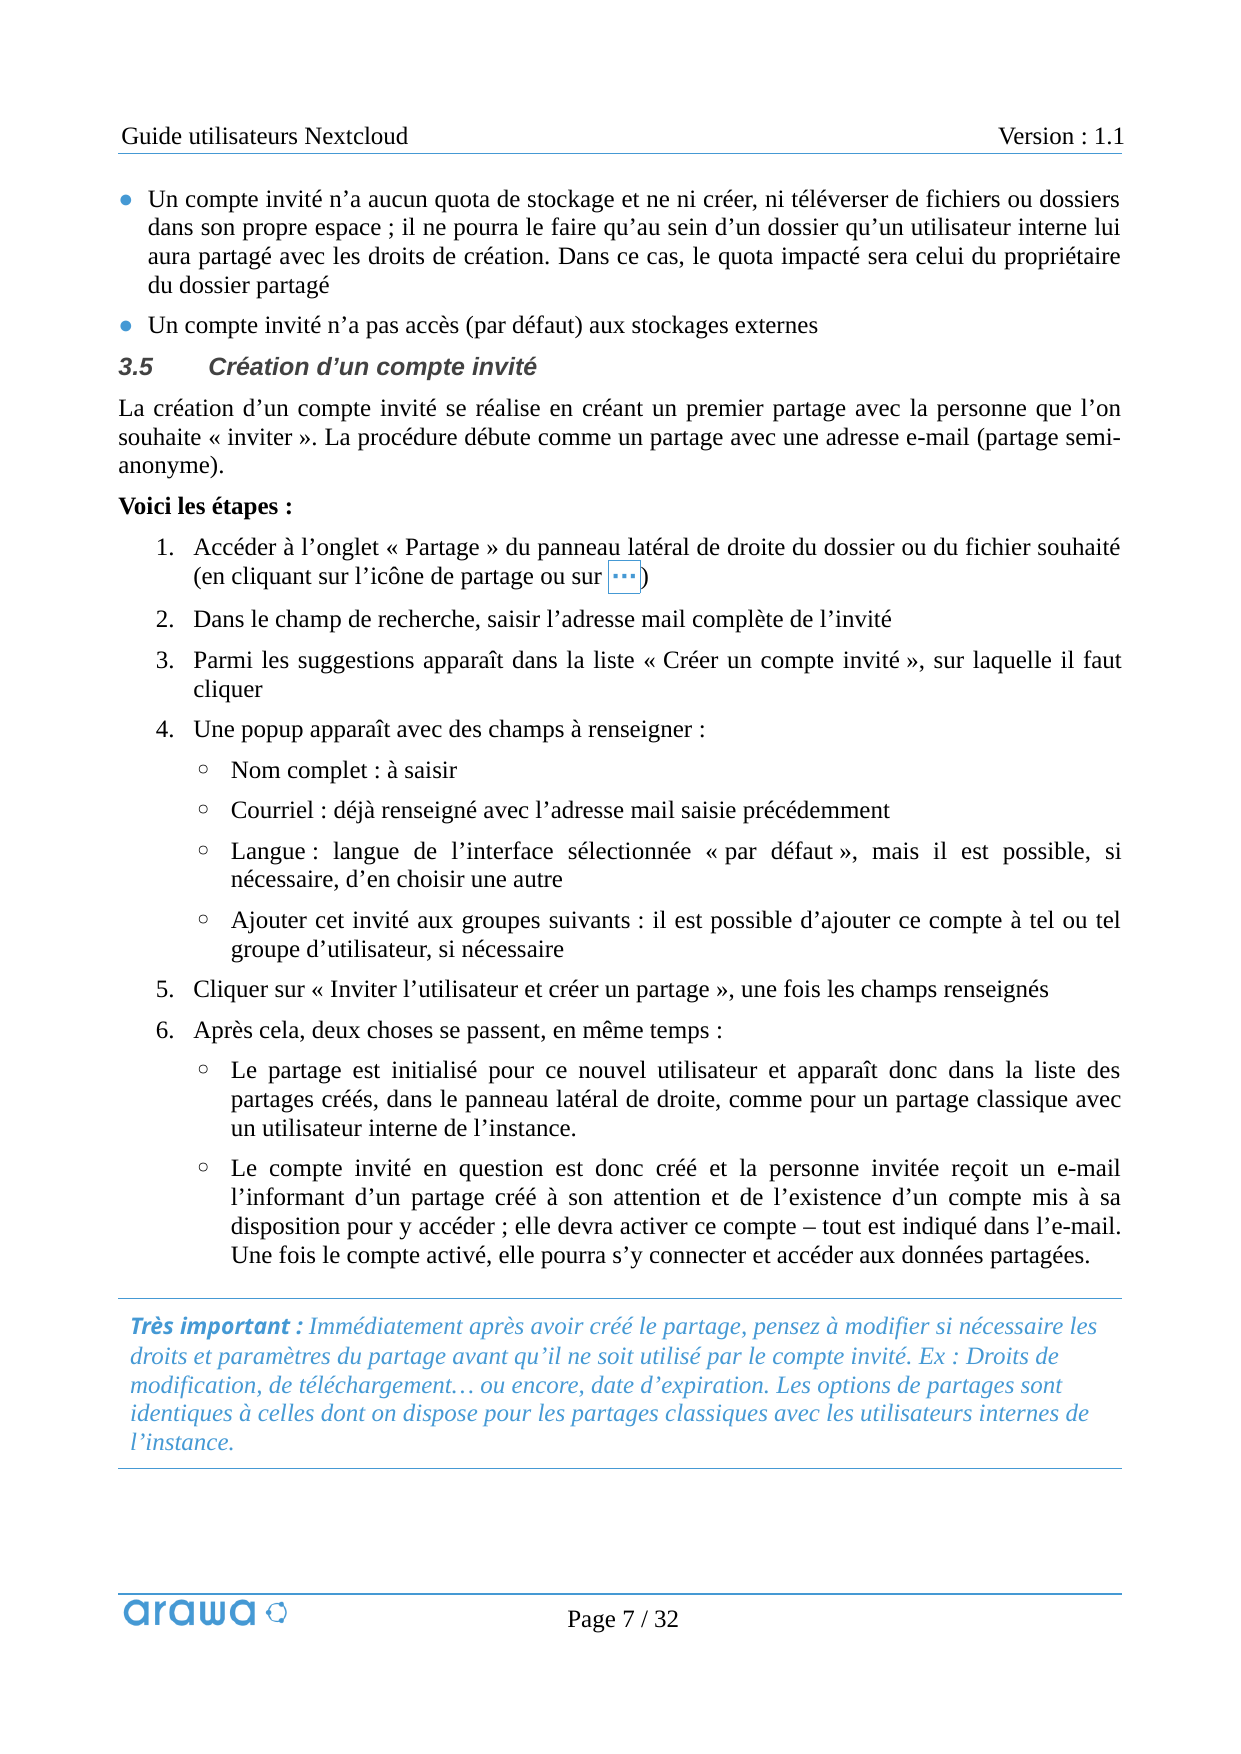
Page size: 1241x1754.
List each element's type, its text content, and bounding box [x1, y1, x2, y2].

list Accéder à l’onglet « Partage » du panneau latéral de droite du dossier ou du fichier souhaité (en cliquant sur l’icône de partage ou sur ⋅⋅⋅) [156, 532, 1122, 593]
list Langue : langue de l’interface sélectionnée « par défaut », mais il est possible, si nécessaire, d’en choisir une autre [193, 836, 1122, 893]
text Voici les étapes : [118, 491, 1122, 520]
list Une popup apparaît avec des champs à renseigner : [156, 714, 1122, 743]
list Courriel : déjà renseigné avec l’adresse mail saisie précédemment [193, 795, 1122, 824]
list Le compte invité en question est donc créé et la personne invitée reçoit un e-mail l’informant d’un partage créé à son attention et de l’existence d’un compte mis à sa disposition pour y accéder ; elle devra activer ce compte – tout est indiqué dans l’e-mail. Une fois le compte activé, elle pourra s’y connecter et accéder aux données partagées. [193, 1153, 1122, 1268]
list Ajouter cet invité aux groupes suivants : il est possible d’ajouter ce compte à tel ou tel groupe d’utilisateur, si nécessaire [193, 905, 1122, 963]
list Dans le champ de recherche, saisir l’adresse mail complète de l’invité [156, 604, 1122, 633]
list Un compte invité n’a aucun quota de stockage et ne ni créer, ni téléverser de fichiers ou dossiers dans son propre espace ; il ne pourra le faire qu’au sein d’un dossier qu’un utilisateur interne lui aura partagé avec les droits de création. Dans ce cas, le quota impacté sera celui du propriétaire du dossier partagé [118, 184, 1122, 299]
list Parmi les suggestions apparaît dans la liste « Créer un compte invité », sur laquelle il faut cliquer [156, 645, 1122, 702]
list Après cela, deux choses se passent, en même temps : [156, 1015, 1122, 1044]
text La création d’un compte invité se réalise en créant un premier partage avec la personne que l’on souhaite « inviter ». La procédure débute comme un partage avec une adresse e-mail (partage semi-anonyme). [118, 393, 1122, 479]
list Cliquer sur « Inviter l’utilisateur et créer un partage », une fois les champs renseignés [156, 974, 1122, 1003]
text Très important : Immédiatement après avoir créé le partage, pensez à modifier si nécessaire les droits et paramètres du partage avant qu’il ne soit utilisé par le compte invité. Ex : Droits de modification, de téléchargement… ou encore, date d’expiration. Les options de partages sont identiques à celles dont on dispose pour les partages classiques avec les utilisateurs internes de l’instance. [118, 1299, 1122, 1468]
picture [121, 1597, 290, 1628]
subtitle Création d’un compte invité [118, 352, 1122, 381]
list Un compte invité n’a pas accès (par défaut) aux stockages externes [118, 311, 1122, 339]
list Le partage est initialisé pour ce nouvel utilisateur et apparaît donc dans la liste des partages créés, dans le panneau latéral de droite, comme pour un partage classique avec un utilisateur interne de l’instance. [193, 1055, 1122, 1142]
list Nom complet : à saisir [193, 755, 1122, 783]
